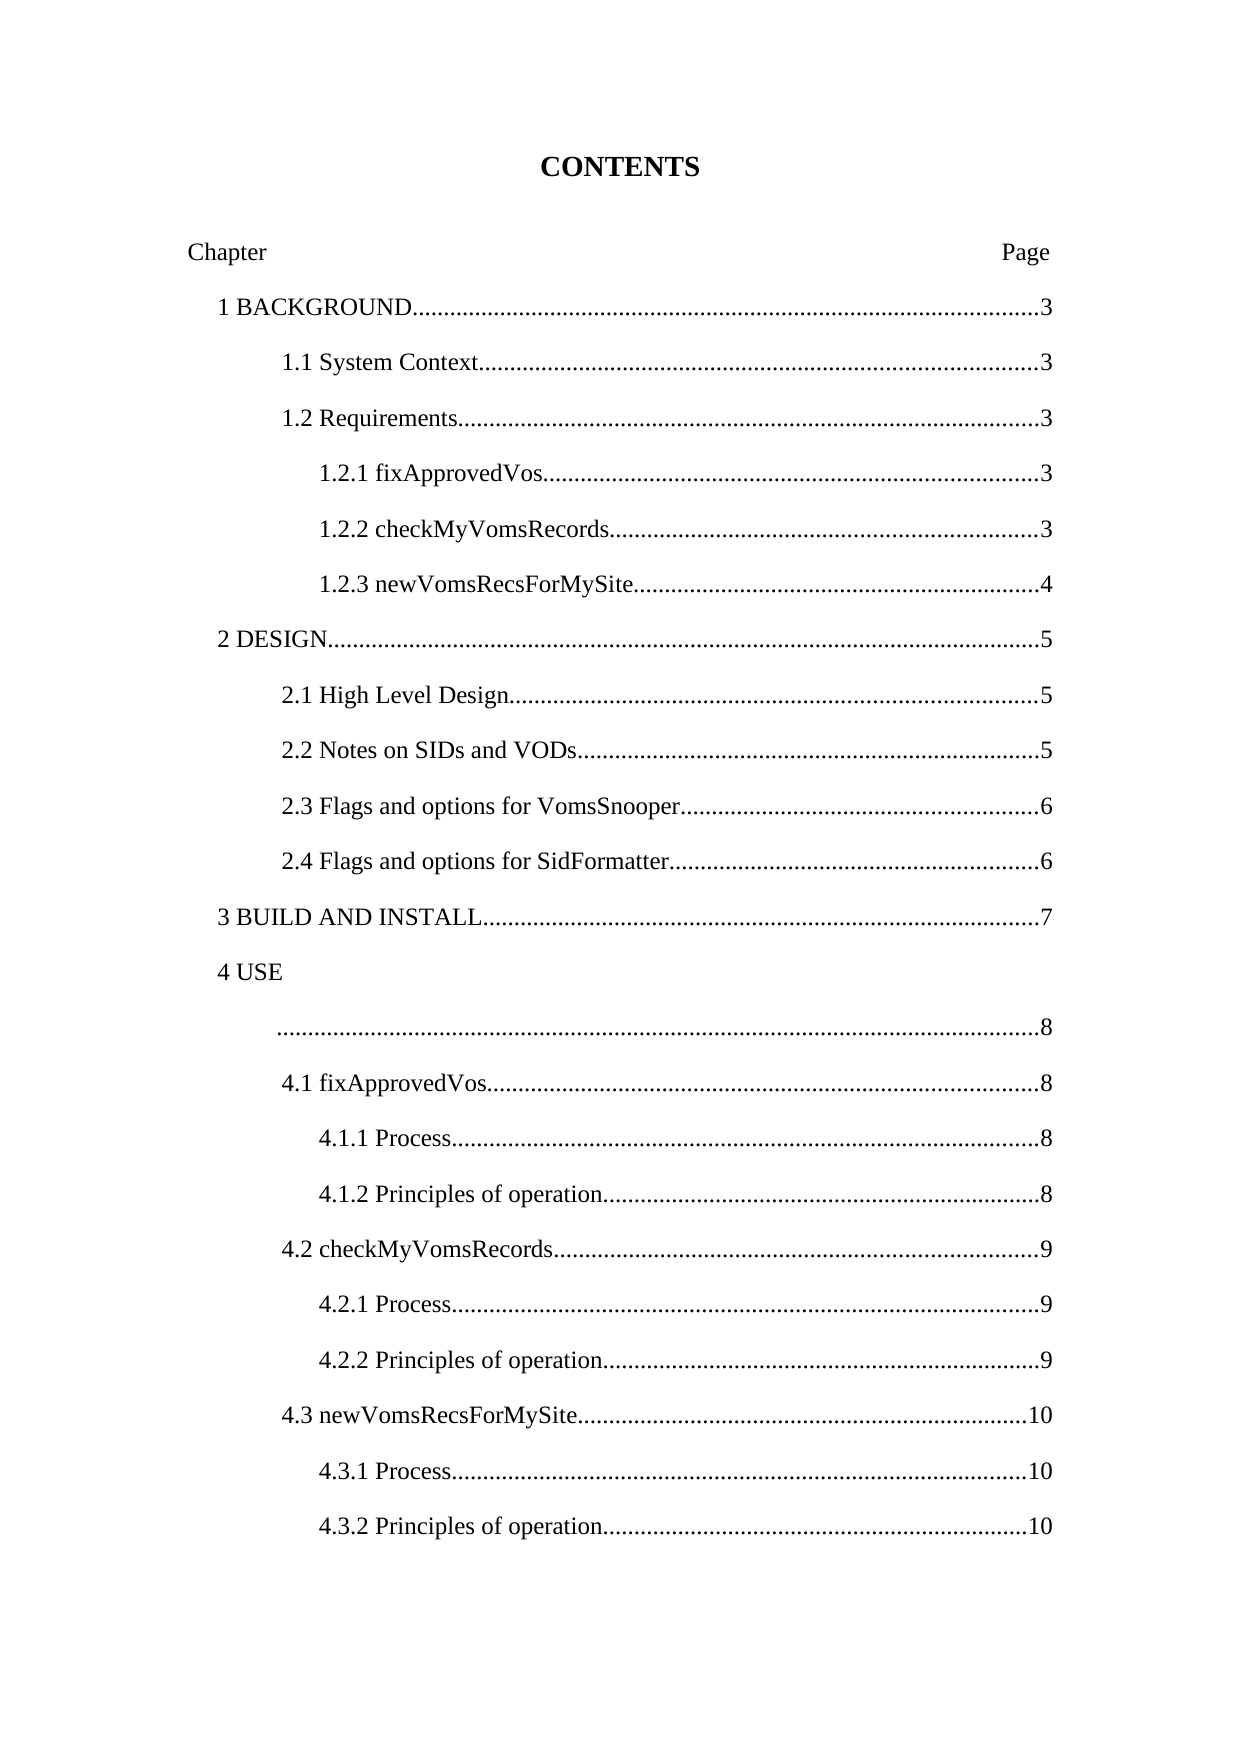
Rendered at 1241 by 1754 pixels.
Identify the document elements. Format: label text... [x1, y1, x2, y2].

text CONTENTS [187, 150, 1053, 182]
text 4.1.1 Process 8 [319, 1124, 1053, 1152]
text 1.2.2 checkMyVomsRecords 3 [319, 515, 1053, 542]
text 2.1 High Level Design 5 [281, 681, 1053, 709]
text 1 BACKGROUND 3 [217, 293, 1053, 321]
text 4.1 fixApprovedVos 8 [281, 1069, 1053, 1097]
text 4.3.2 Principles of operation 10 [319, 1512, 1053, 1540]
text 2 DESIGN 5 [217, 626, 1053, 653]
text 1.2.1 fixApprovedVos 3 [319, 459, 1053, 487]
text 4.2.2 Principles of operation 9 [319, 1346, 1053, 1374]
text 2.2 Notes on SIDs and VODs 5 [281, 736, 1053, 764]
text 1.2.3 newVomsRecsForMySite 4 [319, 570, 1053, 598]
text 4.1.2 Principles of operation 8 [319, 1180, 1053, 1207]
text 3 BUILD AND INSTALL 7 [217, 903, 1053, 930]
text 4.3 newVomsRecsForMySite 10 [281, 1401, 1053, 1429]
text 4.3.1 Process 10 [319, 1457, 1053, 1484]
text 2.4 Flags and options for SidFormatter 6 [281, 847, 1053, 875]
text 4 USE 8 [217, 958, 1053, 1041]
text Chapter Page [187, 238, 1053, 265]
text 4.2.1 Process 9 [319, 1291, 1053, 1318]
text 2.3 Flags and options for VomsSnooper 6 [281, 792, 1053, 819]
text 1.2 Requirements 3 [281, 404, 1053, 432]
text 1.1 System Context 3 [281, 348, 1053, 376]
text 4.2 checkMyVomsRecords 9 [281, 1235, 1053, 1263]
